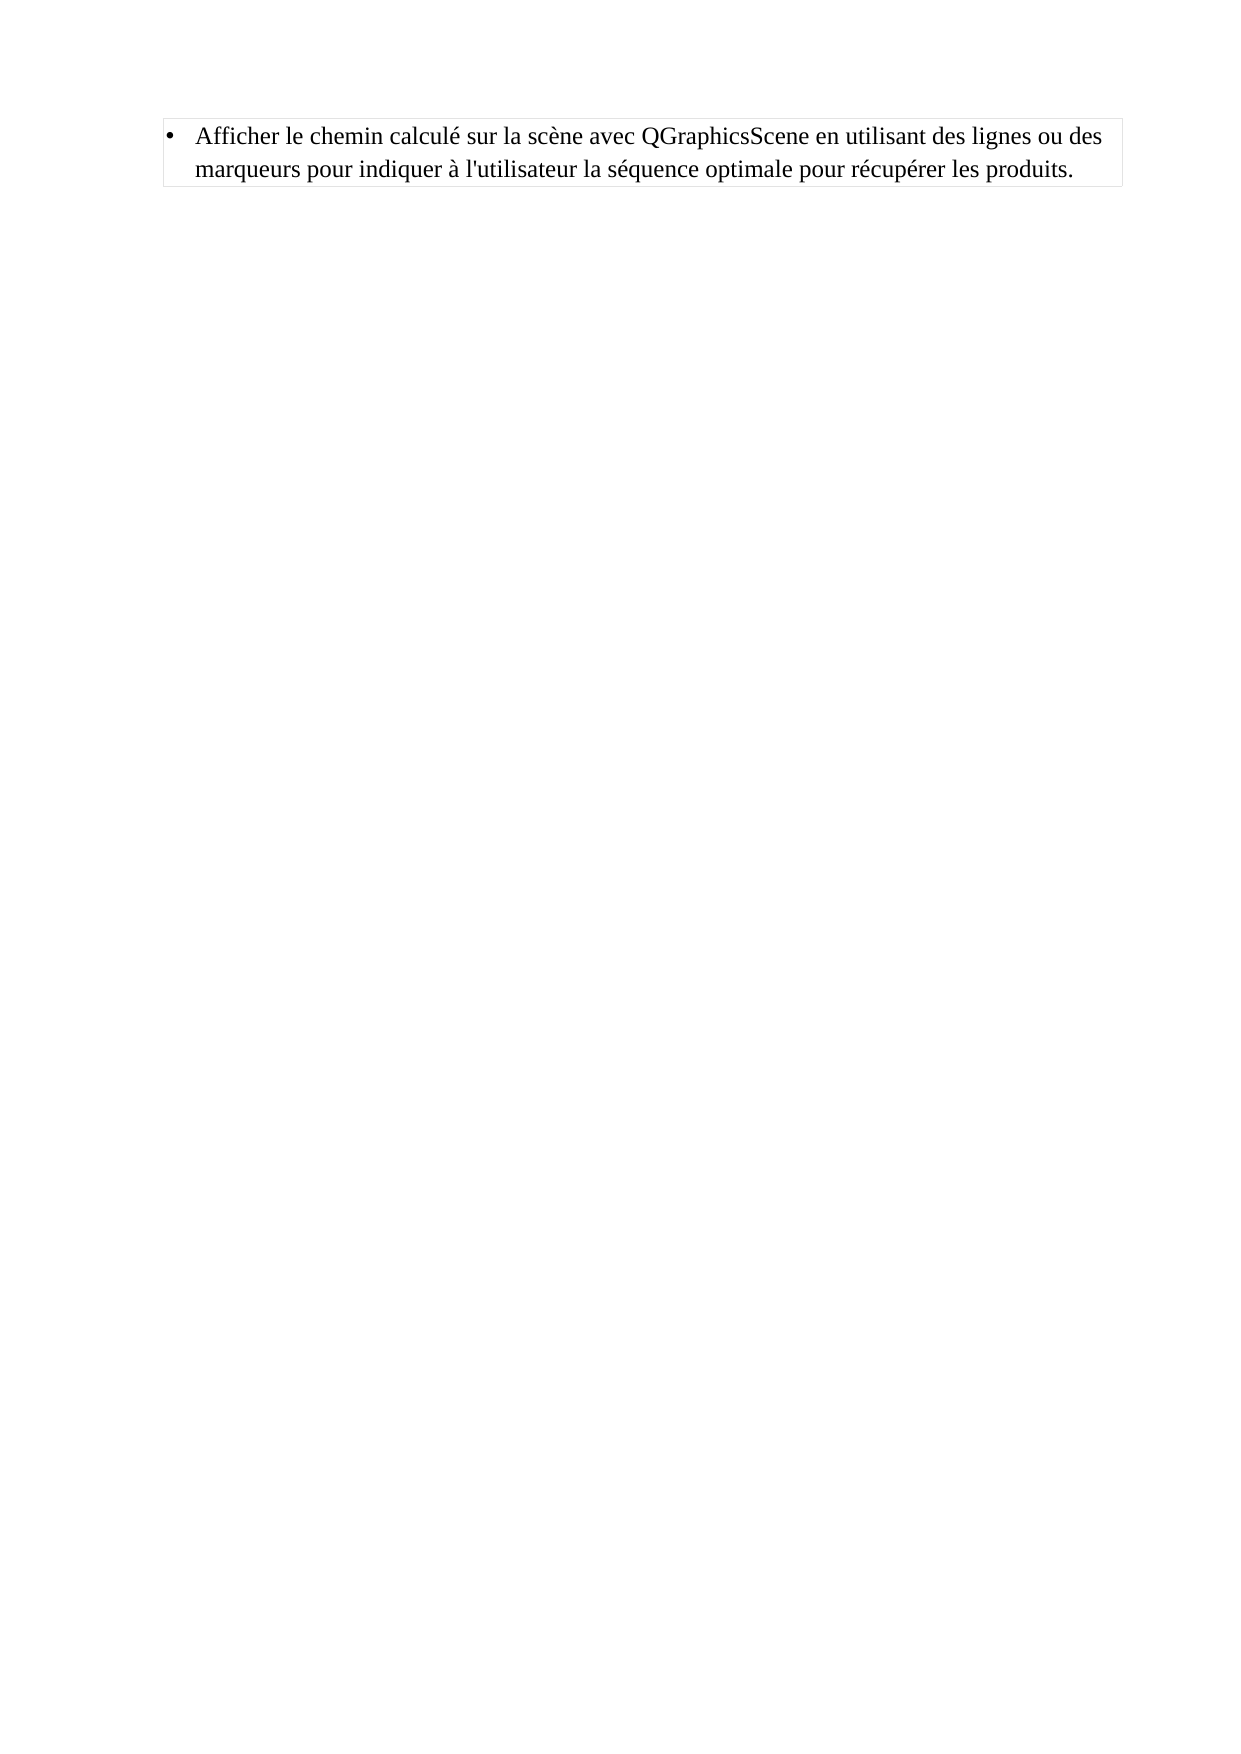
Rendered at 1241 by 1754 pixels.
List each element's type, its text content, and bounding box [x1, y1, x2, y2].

list Afficher le chemin calculé sur la scène avec QGraphicsScene en utilisant des lignes ou des marqueurs pour indiquer à l'utilisateur la séquence optimale pour récupérer les produits. [164, 119, 1122, 186]
